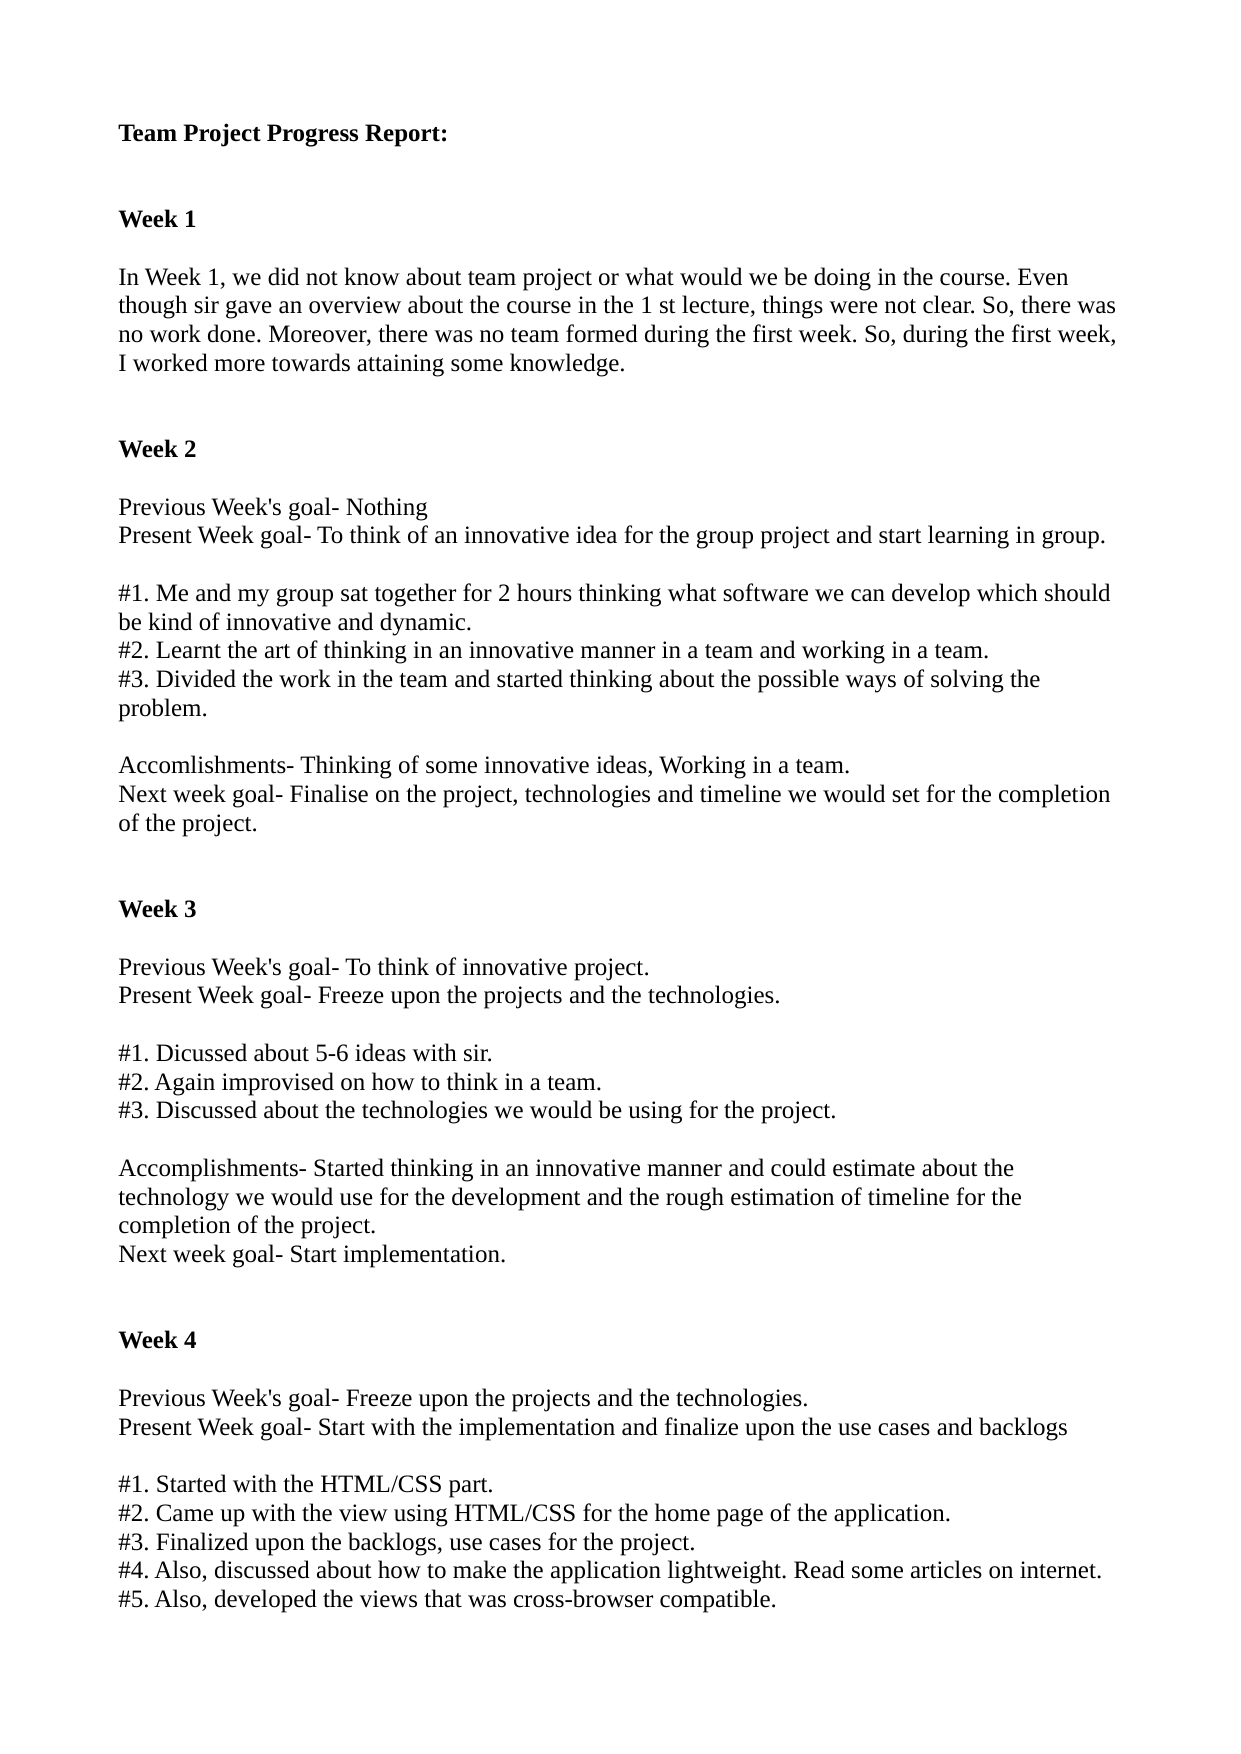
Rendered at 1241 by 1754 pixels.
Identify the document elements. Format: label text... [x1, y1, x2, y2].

text Accomplishments- Started thinking in an innovative manner and could estimate about the [118, 1153, 1122, 1182]
text #1. Dicussed about 5-6 ideas with sir. [118, 1038, 1122, 1067]
text Next week goal- Start implementation. [118, 1239, 1122, 1268]
text #1. Me and my group sat together for 2 hours thinking what software we can develop which should [118, 578, 1122, 607]
text #3. Finalized upon the backlogs, use cases for the project. [118, 1527, 1122, 1556]
text Previous Week's goal- Freeze upon the projects and the technologies. [118, 1383, 1122, 1412]
text Present Week goal- To think of an innovative idea for the group project and start learning in group. [118, 521, 1122, 549]
text Next week goal- Finalise on the project, technologies and timeline we would set for the completion [118, 779, 1122, 808]
text though sir gave an overview about the course in the 1 st lecture, things were not clear. So, there was [118, 291, 1122, 319]
text Present Week goal- Freeze upon the projects and the technologies. [118, 981, 1122, 1009]
text Previous Week's goal- To think of innovative project. [118, 952, 1122, 981]
text #1. Started with the HTML/CSS part. [118, 1469, 1122, 1498]
text technology we would use for the development and the rough estimation of timeline for the [118, 1182, 1122, 1211]
text #5. Also, developed the views that was cross-browser compatible. [118, 1584, 1122, 1613]
text no work done. Moreover, there was no team formed during the first week. So, during the first week, [118, 319, 1122, 348]
text #4. Also, discussed about how to make the application lightweight. Read some articles on internet. [118, 1556, 1122, 1584]
text of the project. [118, 808, 1122, 837]
text #2. Came up with the view using HTML/CSS for the home page of the application. [118, 1498, 1122, 1527]
text Week 2 [118, 434, 1122, 463]
text Week 4 [118, 1326, 1122, 1354]
text #3. Divided the work in the team and started thinking about the possible ways of solving the [118, 664, 1122, 693]
text Team Project Progress Report: [118, 118, 1122, 147]
text #2. Again improvised on how to think in a team. [118, 1067, 1122, 1096]
text Present Week goal- Start with the implementation and finalize upon the use cases and backlogs [118, 1412, 1122, 1441]
text problem. [118, 693, 1122, 722]
text completion of the project. [118, 1211, 1122, 1239]
text Accomlishments- Thinking of some innovative ideas, Working in a team. [118, 751, 1122, 779]
text In Week 1, we did not know about team project or what would we be doing in the course. Even [118, 262, 1122, 291]
text #3. Discussed about the technologies we would be using for the project. [118, 1096, 1122, 1124]
text #2. Learnt the art of thinking in an innovative manner in a team and working in a team. [118, 636, 1122, 664]
text I worked more towards attaining some knowledge. [118, 348, 1122, 377]
text Week 3 [118, 894, 1122, 923]
text Previous Week's goal- Nothing [118, 492, 1122, 521]
text Week 1 [118, 204, 1122, 233]
text be kind of innovative and dynamic. [118, 607, 1122, 636]
